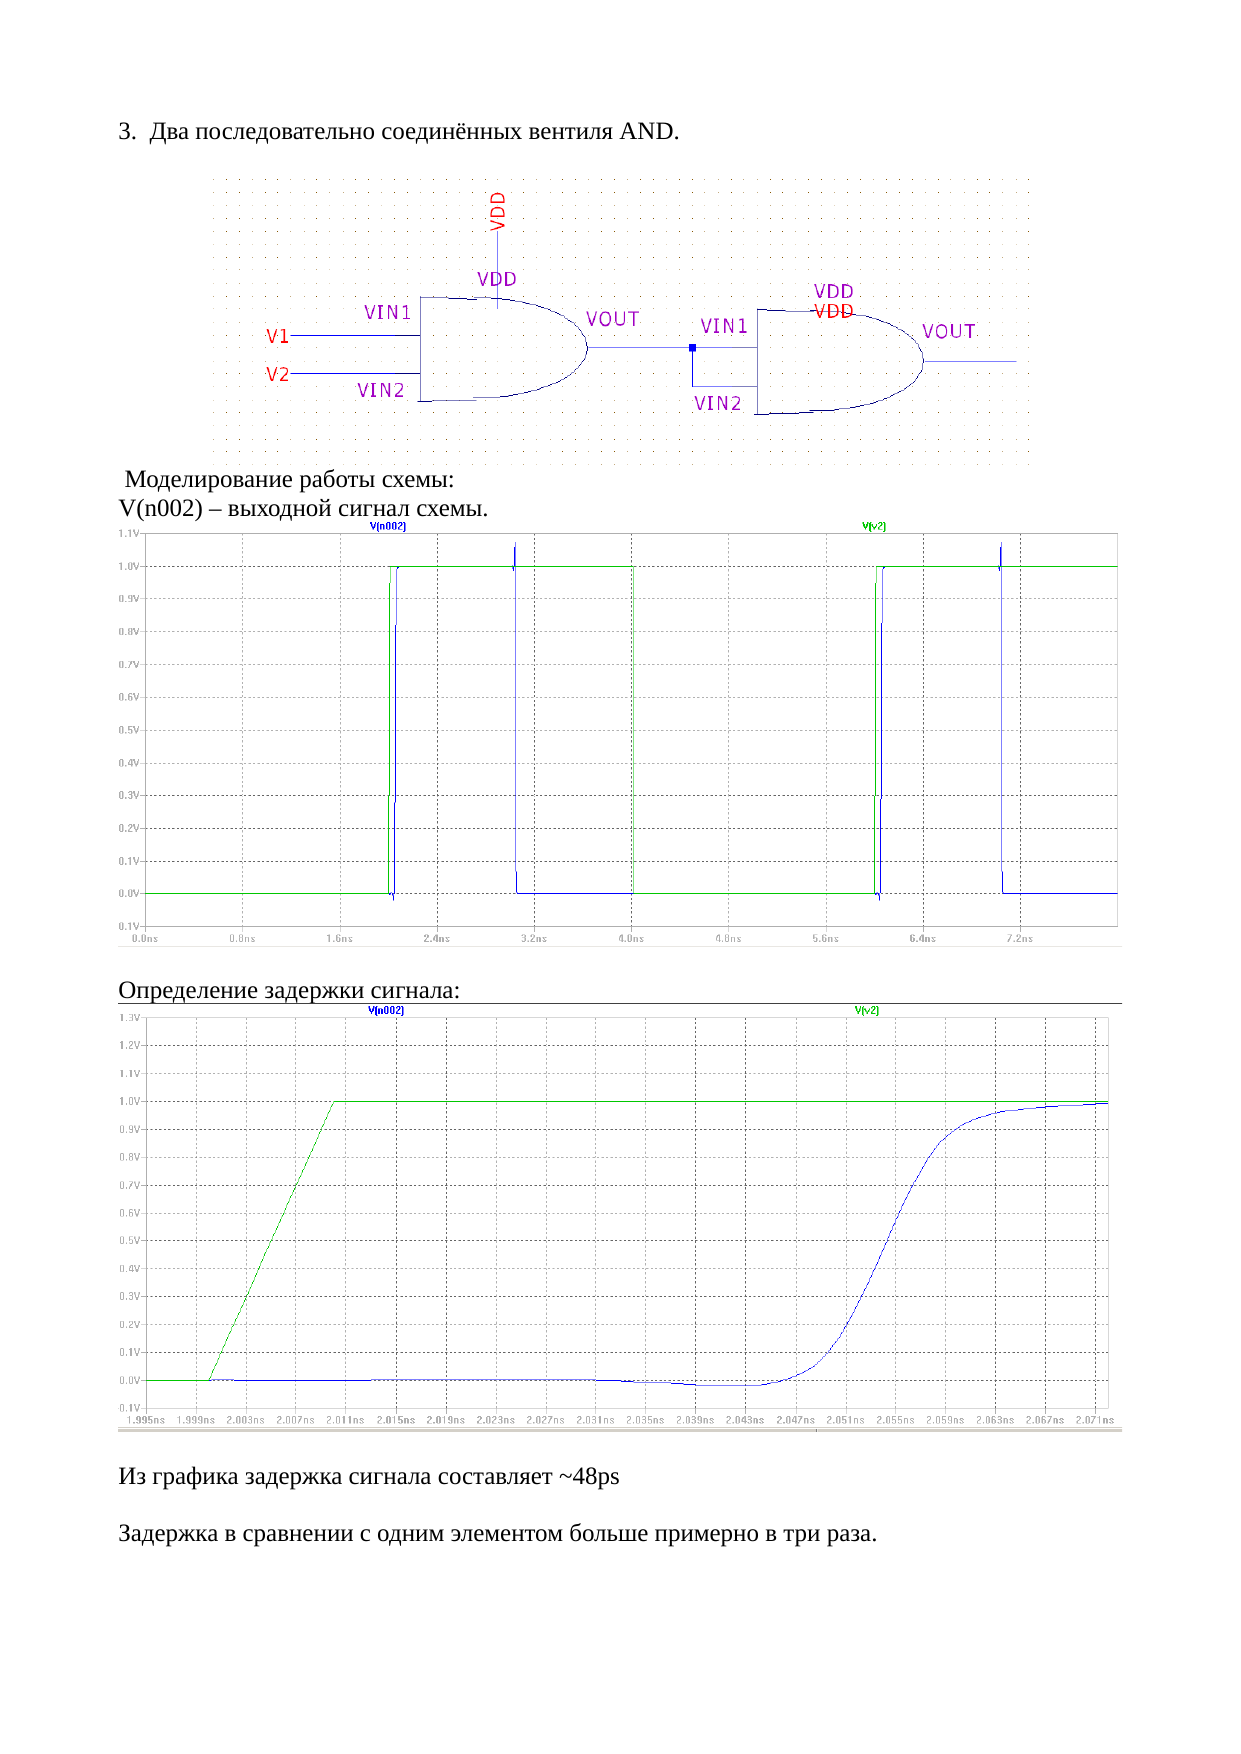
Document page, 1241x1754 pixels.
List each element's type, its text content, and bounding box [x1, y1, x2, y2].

text Определение задержки сигнала: [118, 975, 1122, 1003]
text Из графика задержка сигнала составляет ~48ps [118, 1461, 1122, 1489]
picture [210, 173, 1031, 465]
text V(n002) – выходной сигнал схемы. [118, 493, 1122, 522]
text Задержка в сравнении с одним элементом больше примерно в три раза. [118, 1518, 1122, 1547]
text Моделирование работы схемы: [118, 174, 1122, 493]
picture [118, 522, 1123, 947]
picture [118, 1003, 1123, 1432]
text 3. Два последовательно соединённых вентиля AND. [118, 116, 1122, 145]
